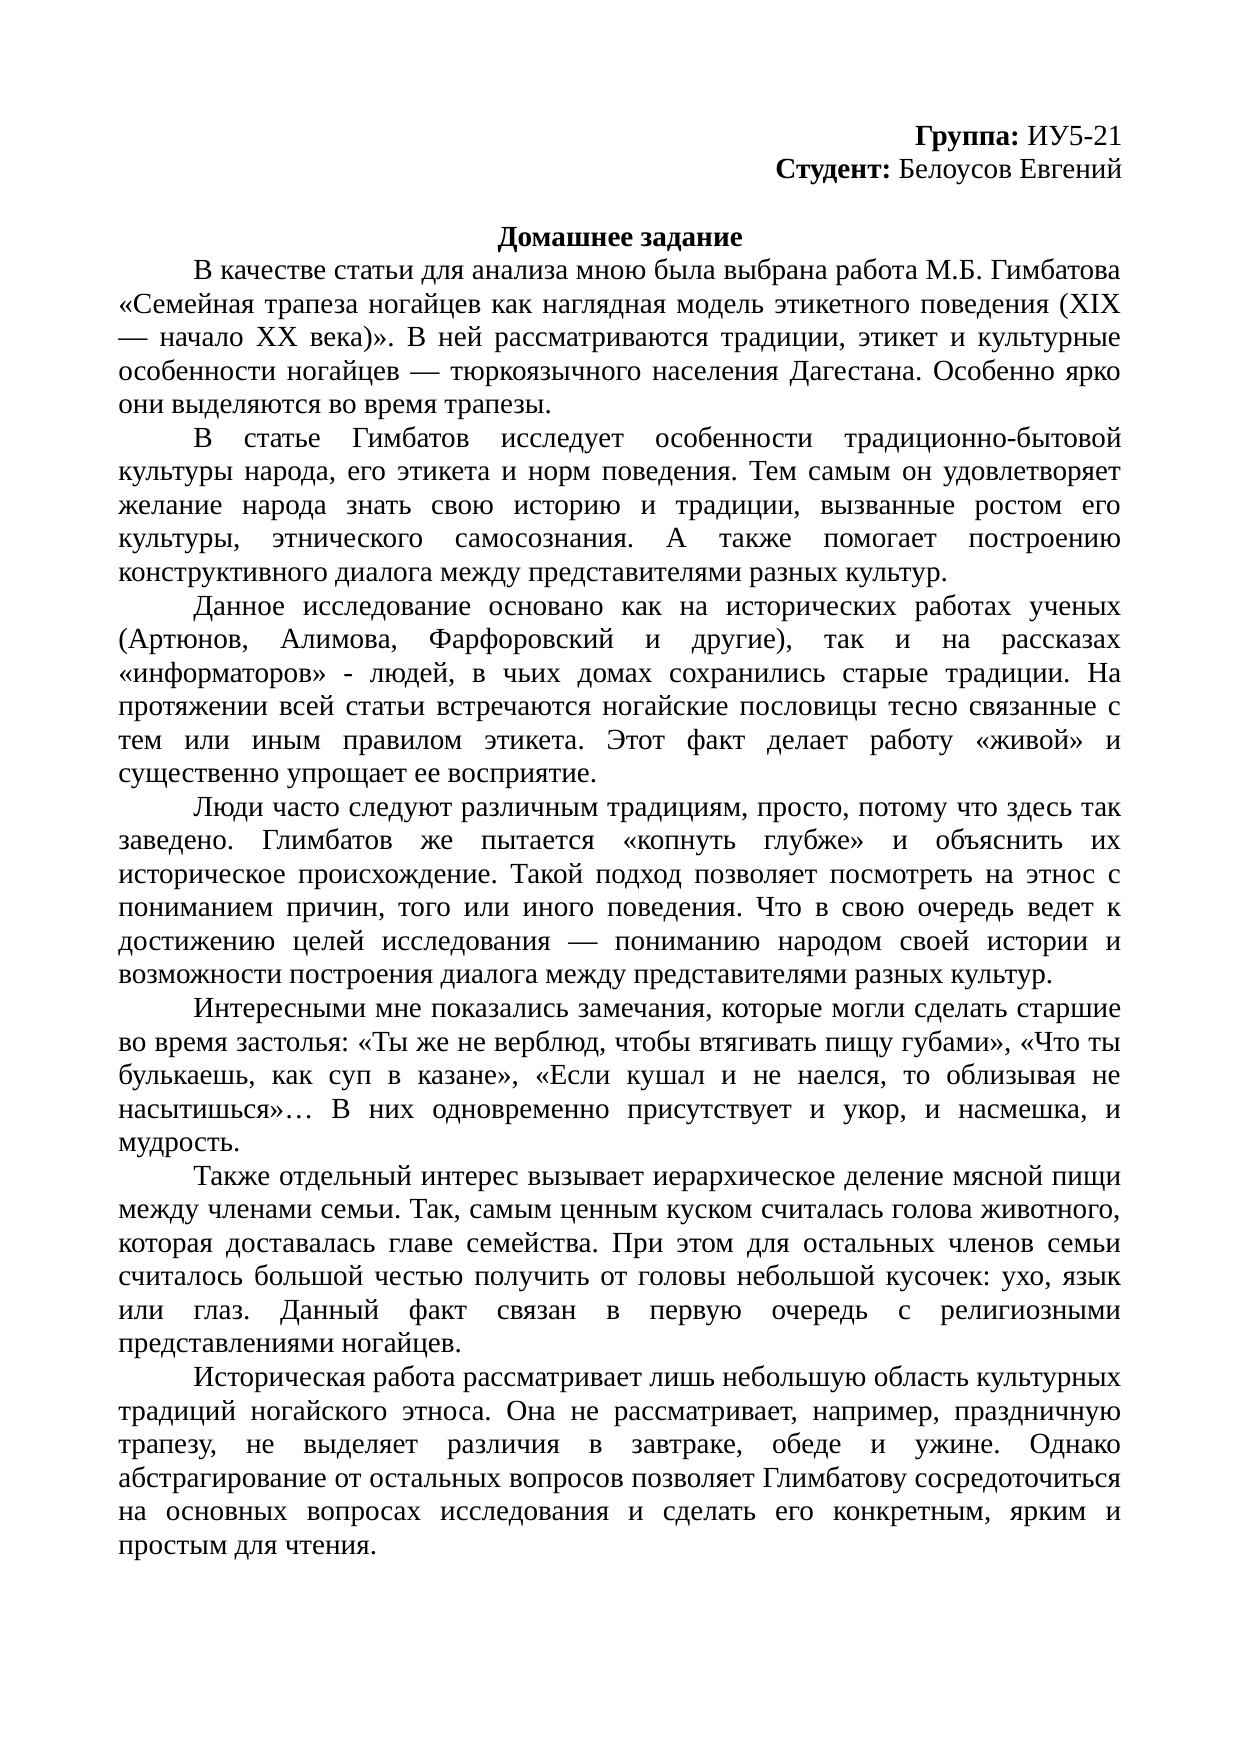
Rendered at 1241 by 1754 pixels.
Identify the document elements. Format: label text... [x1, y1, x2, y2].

text В статье Гимбатов исследует особенности традиционно-бытовой культуры народа, его этикета и норм поведения. Тем самым он удовлетворяет желание народа знать свою историю и традиции, вызванные ростом его культуры, этнического самосознания. А также помогает построению конструктивного диалога между представителями разных культур. [118, 420, 1122, 588]
text Люди часто следуют различным традициям, просто, потому что здесь так заведено. Глимбатов же пытается «копнуть глубже» и объяснить их историческое происхождение. Такой подход позволяет посмотреть на этнос с пониманием причин, того или иного поведения. Что в свою очередь ведет к достижению целей исследования — пониманию народом своей истории и возможности построения диалога между представителями разных культур. [118, 789, 1122, 990]
text Группа: ИУ5-21 [118, 118, 1122, 152]
text Историческая работа рассматривает лишь небольшую область культурных традиций ногайского этноса. Она не рассматривает, например, праздничную трапезу, не выделяет различия в завтраке, обеде и ужине. Однако абстрагирование от остальных вопросов позволяет Глимбатову сосредоточиться на основных вопросах исследования и сделать его конкретным, ярким и простым для чтения. [118, 1359, 1122, 1560]
text Студент: Белоусов Евгений [118, 152, 1122, 185]
text Домашнее задание [118, 219, 1122, 252]
text Также отдельный интерес вызывает иерархическое деление мясной пищи между членами семьи. Так, самым ценным куском считалась голова животного, которая доставалась главе семейства. При этом для остальных членов семьи считалось большой честью получить от головы небольшой кусочек: ухо, язык или глаз. Данный факт связан в первую очередь с религиозными представлениями ногайцев. [118, 1158, 1122, 1359]
text В качестве статьи для анализа мною была выбрана работа М.Б. Гимбатова «Семейная трапеза ногайцев как наглядная модель этикетного поведения (XIX — начало XX века)». В ней рассматриваются традиции, этикет и культурные особенности ногайцев — тюркоязычного населения Дагестана. Особенно ярко они выделяются во время трапезы. [118, 252, 1122, 420]
text Интересными мне показались замечания, которые могли сделать старшие во время застолья: «Ты же не верблюд, чтобы втягивать пищу губами», «Что ты булькаешь, как суп в казане», «Если кушал и не наелся, то облизывая не насытишься»… В них одновременно присутствует и укор, и насмешка, и мудрость. [118, 990, 1122, 1158]
text Данное исследование основано как на исторических работах ученых (Артюнов, Алимова, Фарфоровский и другие), так и на рассказах «информаторов» - людей, в чьих домах сохранились старые традиции. На протяжении всей статьи встречаются ногайские пословицы тесно связанные с тем или иным правилом этикета. Этот факт делает работу «живой» и существенно упрощает ее восприятие. [118, 588, 1122, 789]
